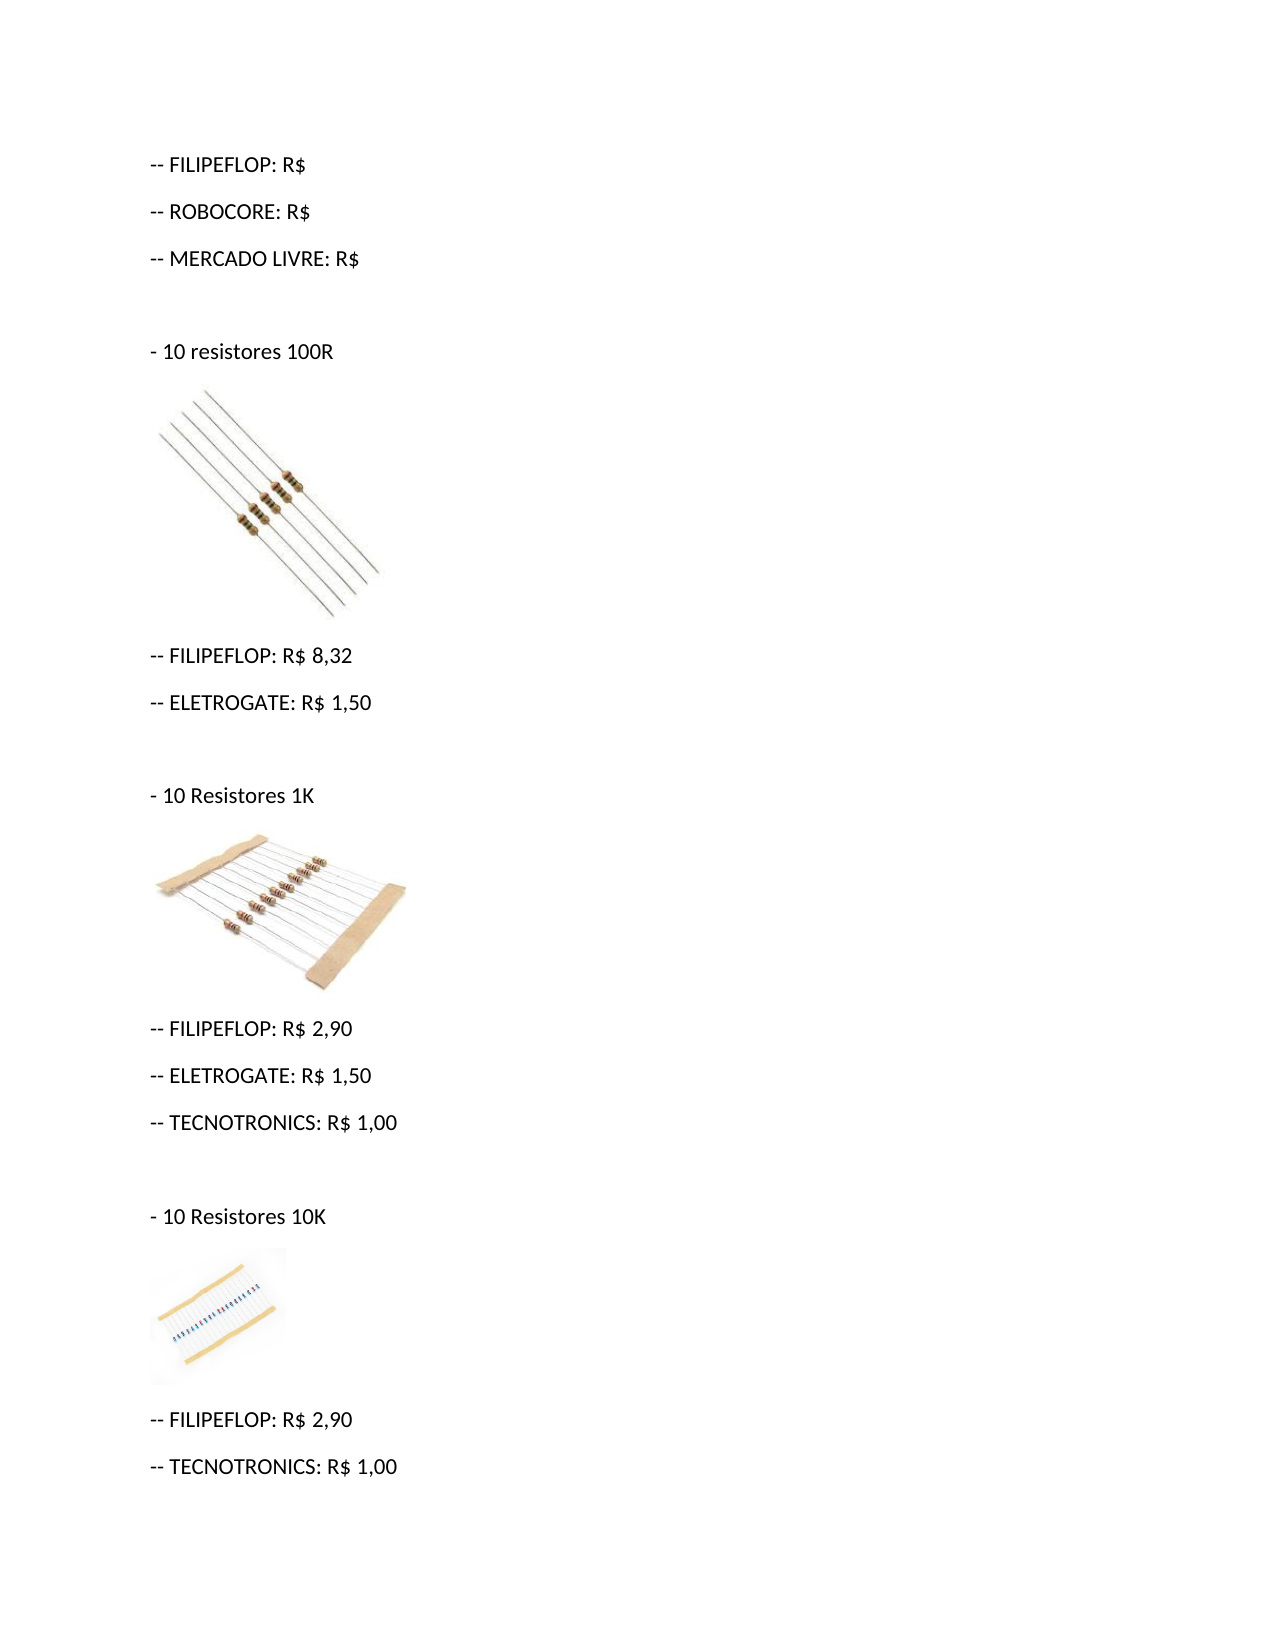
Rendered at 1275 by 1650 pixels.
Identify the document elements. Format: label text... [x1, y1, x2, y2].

text -- MERCADO LIVRE: R$ [150, 244, 1125, 272]
text -- ROBOCORE: R$ [150, 197, 1125, 225]
text - 10 Resistores 10K [150, 1202, 1125, 1230]
picture [150, 1248, 286, 1385]
text -- ELETROGATE: R$ 1,50 [150, 1061, 1125, 1089]
text -- TECNOTRONICS: R$ 1,00 [150, 1108, 1125, 1136]
text -- FILIPEFLOP: R$ 2,90 [150, 1014, 1125, 1042]
text -- FILIPEFLOP: R$ 2,90 [150, 1405, 1125, 1433]
text - 10 resistores 100R [150, 337, 1125, 366]
text -- TECNOTRONICS: R$ 1,00 [150, 1452, 1125, 1480]
text -- FILIPEFLOP: R$ 8,32 [150, 641, 1125, 669]
picture [155, 828, 407, 996]
text -- ELETROGATE: R$ 1,50 [150, 688, 1125, 716]
picture [150, 384, 386, 621]
text - 10 Resistores 1K [150, 781, 1125, 809]
text -- FILIPEFLOP: R$ [150, 150, 1125, 178]
